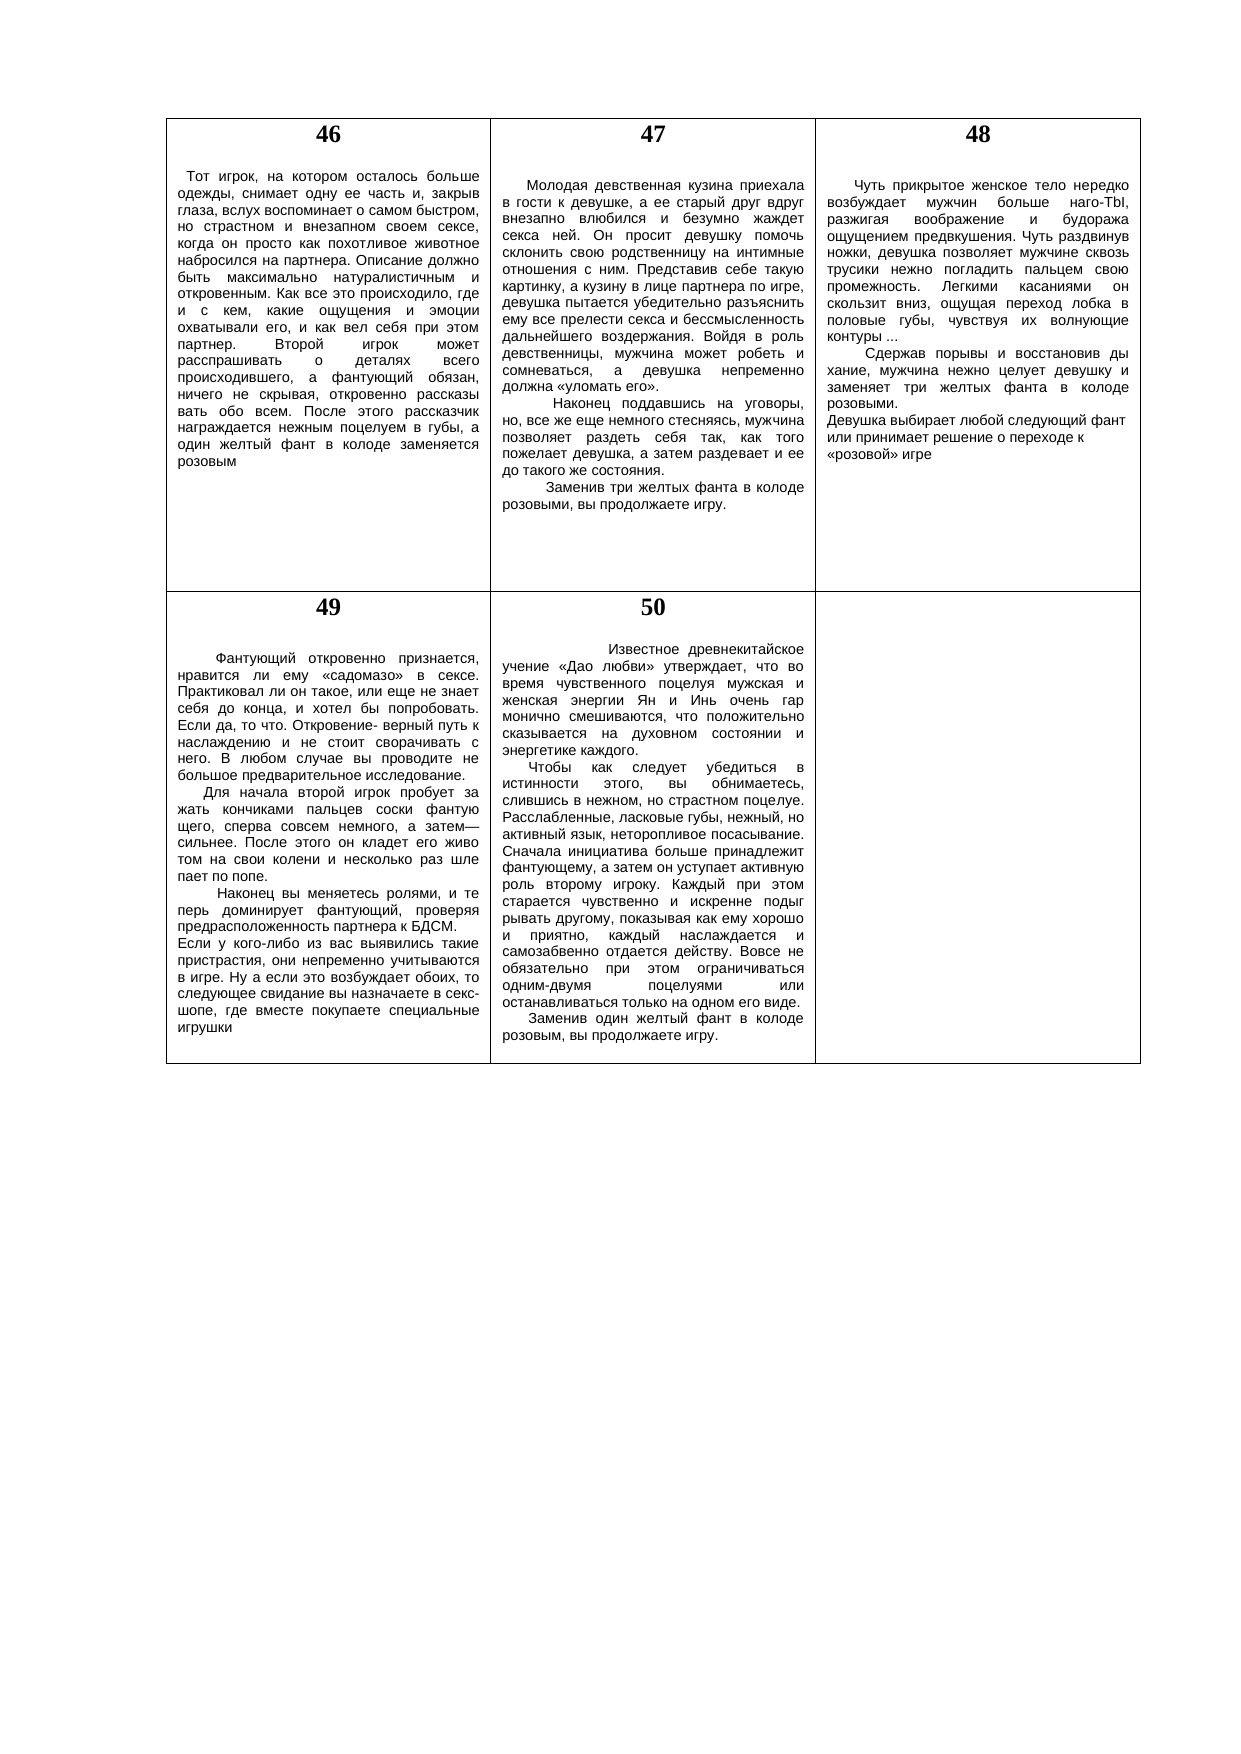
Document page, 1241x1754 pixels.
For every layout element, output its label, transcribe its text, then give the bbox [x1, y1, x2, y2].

table_cell 50 Известное древнекитайское учение «Дао любви» утверждает, что во время чувственного поцелуя мужская и женская энергии Ян и Инь очень гар-монично смешиваются, что положитель-но сказывается на духовном состоянии и энергетике каждого. Чтобы как следует убедиться в истинности этого, вы обнимаетесь, слившись в нежном, но страстном поце-луе. Расслабленные, ласковые губы, нежный, но активный язык, нето-ропливое посасывание. Сначала ини-циатива больше принадлежит фантую-щему, а затем он уступает активную роль второму игроку. Каждый при этом старается чувственно и искренне подыг-рывать другому, показывая как ему хорошо и приятно, каждый наслаж-дается и самозабвенно отдается действу. Вовсе не обязательно при этом огра-ничиваться одним-двумя поцелуями или останавливаться только на одном его виде. Заменив один желтый фант в колоде розовым, вы продолжаете игру. [491, 592, 815, 1063]
table_cell 49 Фантующий откровенно признается, нравится ли ему «садомазо» в сексе. Практиковал ли он такое, или еще не знает себя до конца, и хотел бы попробовать. Если да, то что. Откровение- верный путь к наслаждению и не стоит сворачивать с него. В любом случае вы проводите не-большое предварительное исследование. Для начала второй игрок пробует за-жать кончиками пальцев соски фантую-щего, сперва совсем немного, а затем— сильнее. После этого он кладет его живо-том на свои колени и несколько раз шле-пает по попе. Наконец вы меняетесь ролями, и те-перь доминирует фантующий, проверяя предрасположенность партнера к БДСМ. Если у кого-либо из вас выявились такие пристрастия, они непременно учи-тываются в игре. Ну а если это возбужда-ет обоих, то следующее свидание вы на-значаете в секс-шопе, где вместе покупае-те специальные игрушки [167, 592, 490, 1063]
table_cell [816, 592, 1140, 1063]
table_header 48 Чуть прикрытое женское тело не-редко возбуждает мужчин больше наго-TbI, разжигая воображение и будоража ощущением предвкушения. Чуть раз-двинув ножки, девушка позволяет муж-чине сквозь трусики нежно погладить пальцем свою промежность. Легкими касаниями он скользит вниз, ощущая переход лобка в половые губы, чувствуя их волнующие контуры ... Сдержав порывы и восстановив ды-хание, мужчина нежно целует девушку и заменяет три желтых фанта в колоде розовыми. Девушка выбирает любой следую-щий фант или принимает решение о переходе к «розовой» игре [816, 119, 1140, 591]
table_header 47 Молодая девственная кузина приеха-ла в гости к девушке, а ее старый друг вдруг внезапно влюбился и безумно жаждет секса ней. Он просит девушку помочь склонить свою родственницу на интимные отношения с ним. Представив себе такую картинку, а кузину в лице партнера по игре, девушка пытается убе-дительно разъяснить ему все прелести секса и бессмысленность дальнейшего воздержания. Войдя в роль девственни-цы, мужчина может робеть и сомневать-ся, а девушка непременно должна «уло-мать его». Наконец поддавшись на уговоры, но, все же еще немного стесняясь, муж-чина позволяет раздеть себя так, как того пожелает девушка, а затем разде-вает и ее до такого же состояния. Заменив три желтых фанта в коло-де розовыми, вы продолжаете игру. [491, 119, 815, 591]
table_header 46 Тот игрок, на котором осталось боль-ше одежды, снимает одну ее часть и, за-крыв глаза, вслух воспоминает о самом быстром, но страстном и внезапном своем сексе, когда он просто как похот-ливое животное набросился на партнера. Описание должно быть максимально на-туралистичным и откровенным. Как все это происходило, где и с кем, какие ощу-щения и эмоции охватывали его, и как вел себя при этом партнер. Второй игрок может расспрашивать о деталях всего происходившего, а фантующий обязан, ничего не скрывая, откровенно рассказы-вать обо всем. После этого рассказчик награждается нежным поцелуем в губы, а один желтый фант в колоде заменяется розовым [167, 119, 490, 591]
